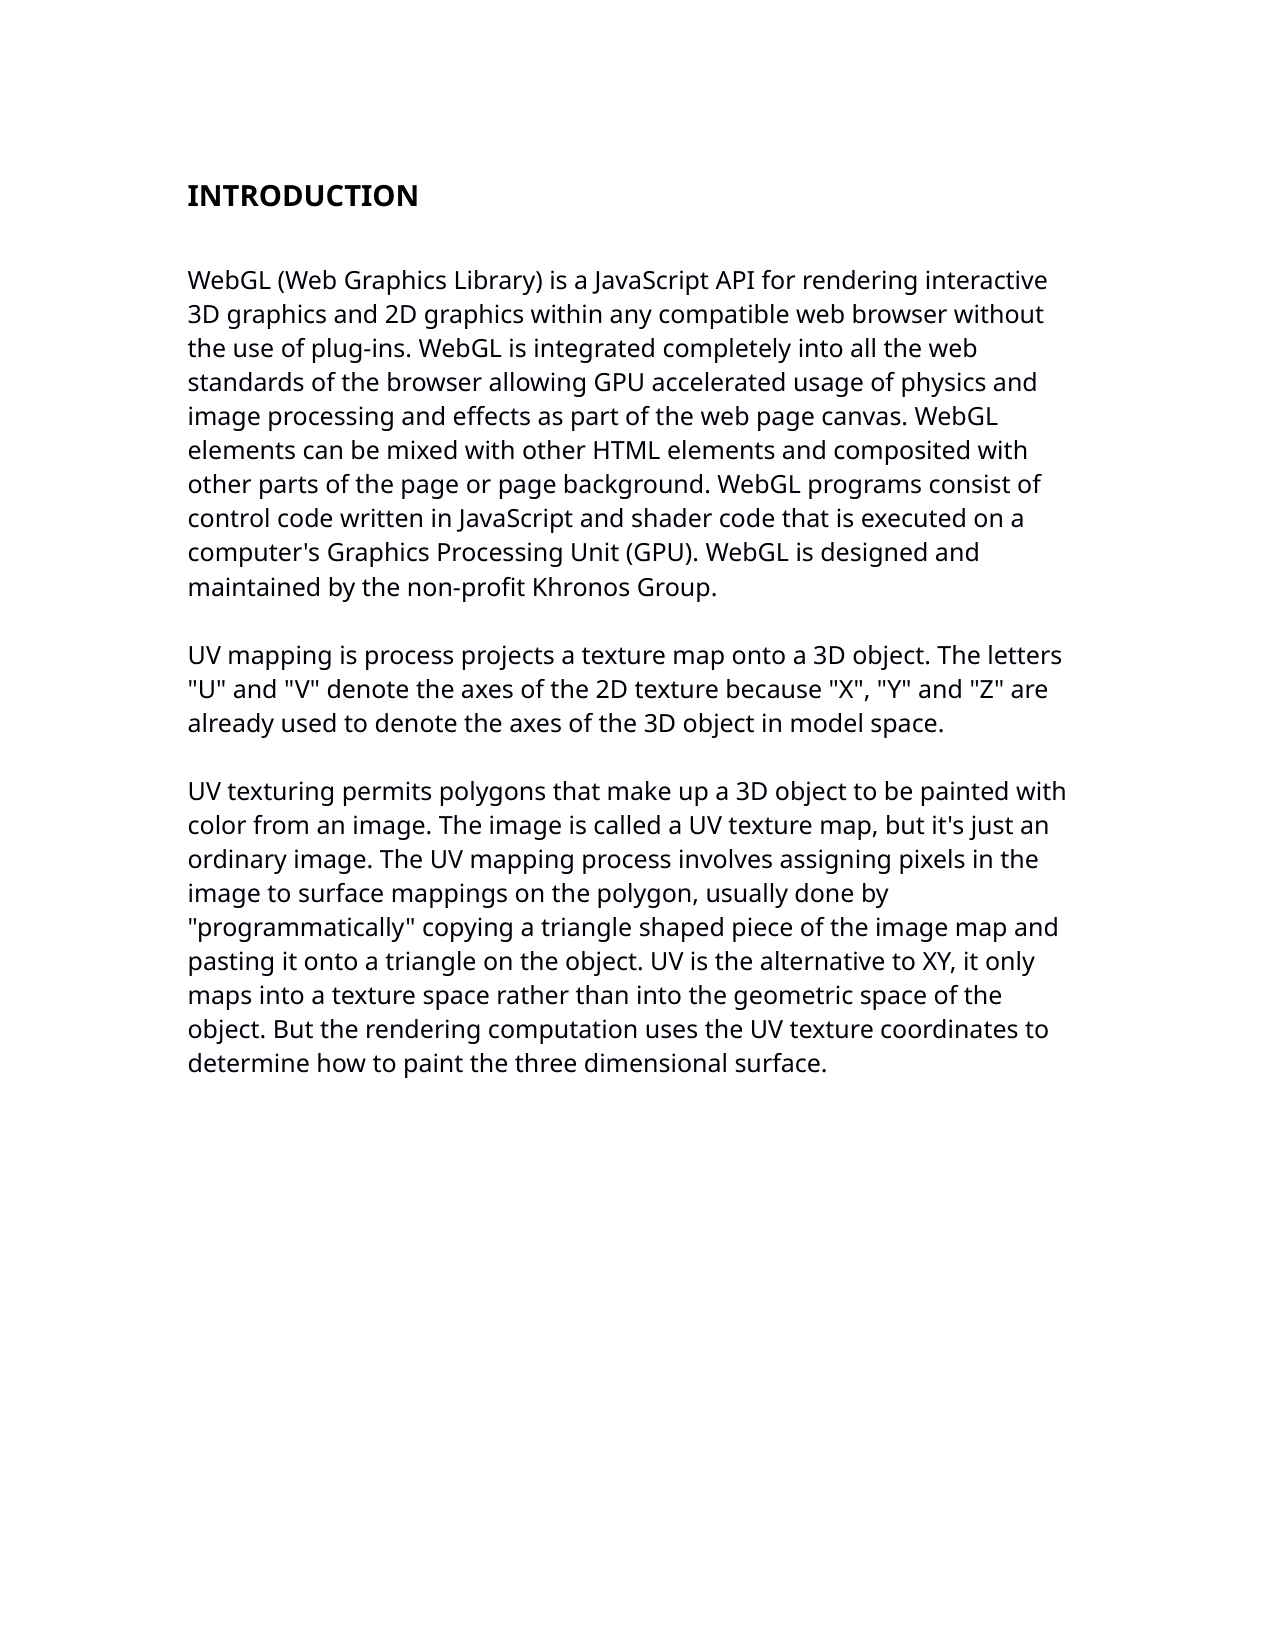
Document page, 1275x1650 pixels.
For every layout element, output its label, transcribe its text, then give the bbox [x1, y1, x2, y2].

text UV mapping is process projects a texture map onto a 3D object. The letters "U" and "V" denote the axes of the 2D texture because "X", "Y" and "Z" are already used to denote the axes of the 3D object in model space. [187, 637, 1087, 739]
subtitle INTRODUCTION [187, 175, 1087, 215]
text UV texturing permits polygons that make up a 3D object to be painted with color from an image. The image is called a UV texture map, but it's just an ordinary image. The UV mapping process involves assigning pixels in the image to surface mappings on the polygon, usually done by "programmatically" copying a triangle shaped piece of the image map and pasting it onto a triangle on the object. UV is the alternative to XY, it only maps into a texture space rather than into the geometric space of the object. But the rendering computation uses the UV texture coordinates to determine how to paint the three dimensional surface. [187, 773, 1087, 1080]
text WebGL (Web Graphics Library) is a JavaScript API for rendering interactive 3D graphics and 2D graphics within any compatible web browser without the use of plug-ins. WebGL is integrated completely into all the web standards of the browser allowing GPU accelerated usage of physics and image processing and effects as part of the web page canvas. WebGL elements can be mixed with other HTML elements and composited with other parts of the page or page background. WebGL programs consist of control code written in JavaScript and shader code that is executed on a computer's Graphics Processing Unit (GPU). WebGL is designed and maintained by the non-profit Khronos Group. [187, 263, 1087, 603]
